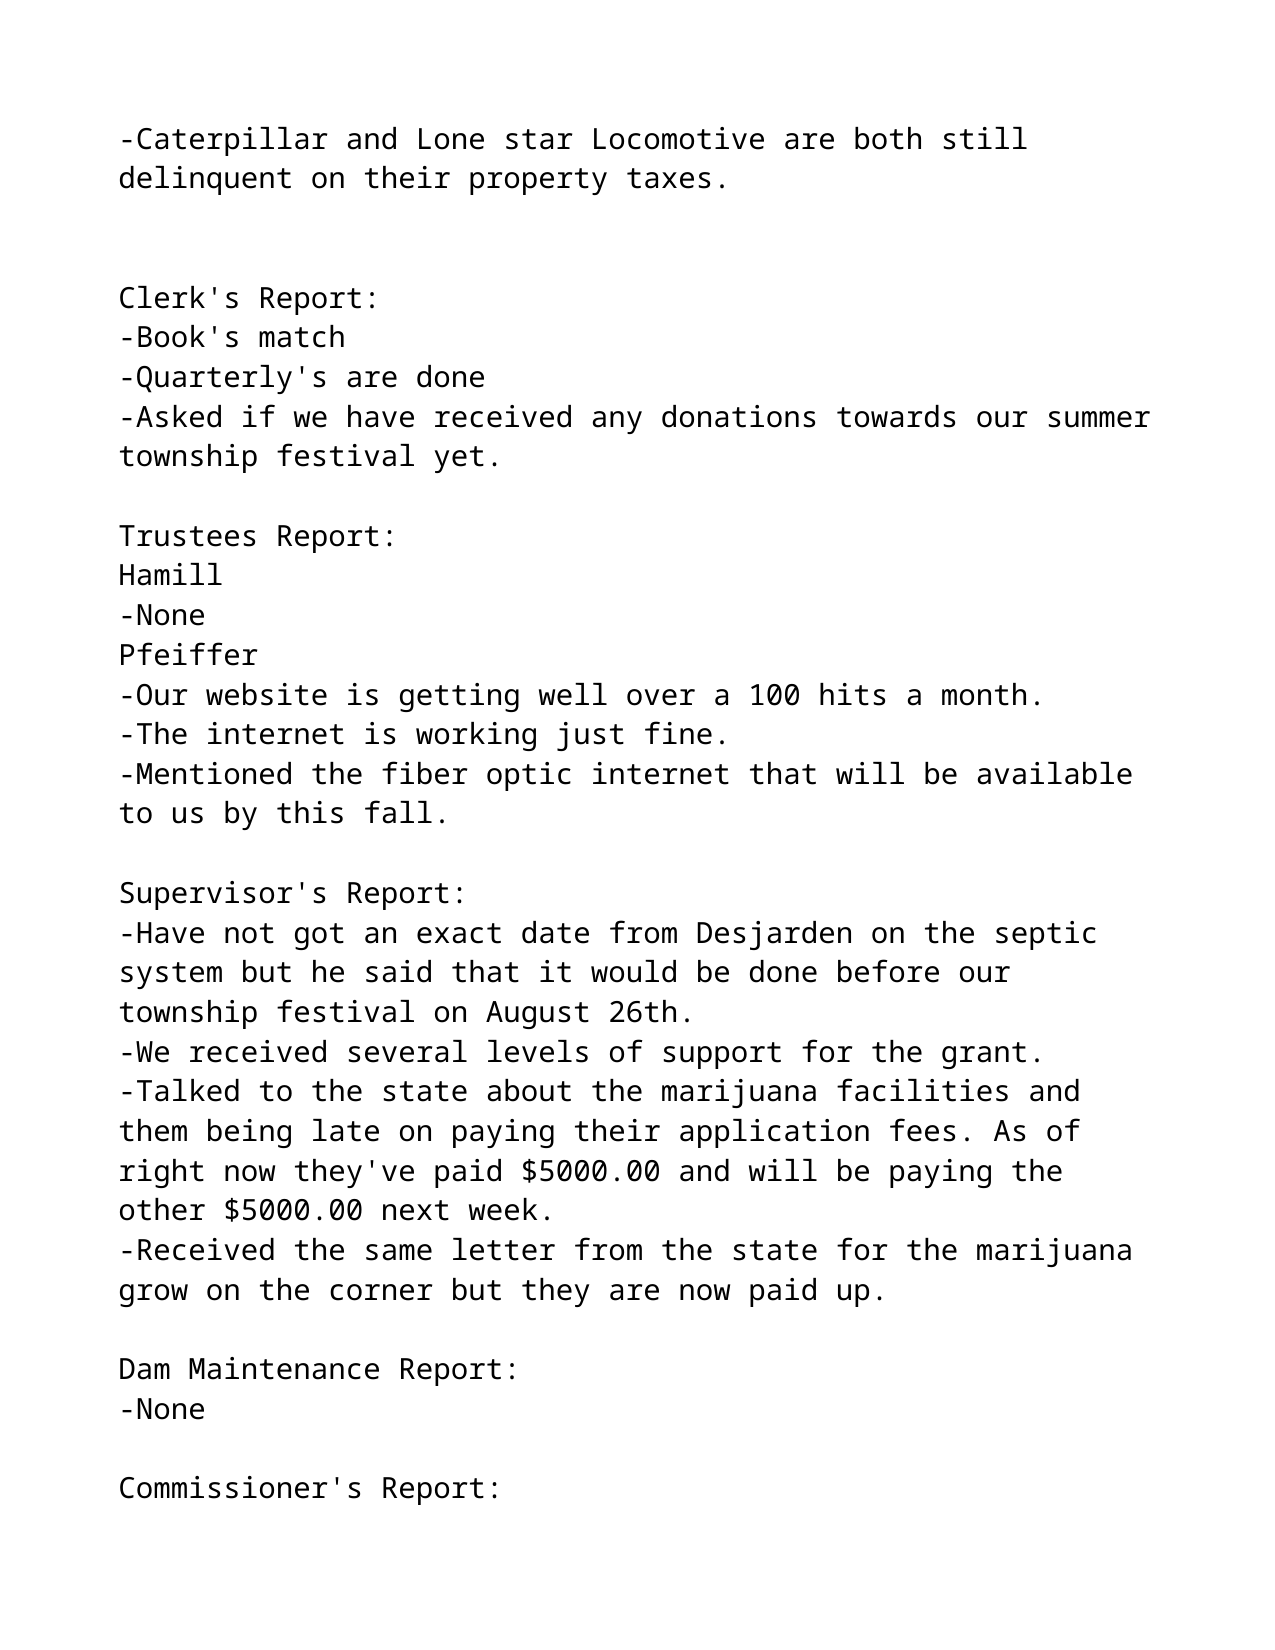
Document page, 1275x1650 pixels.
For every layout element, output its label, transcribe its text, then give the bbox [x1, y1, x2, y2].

text -None [118, 594, 1157, 634]
text -Book's match [118, 317, 1157, 356]
text -Quarterly's are done [118, 356, 1157, 396]
text Supervisor's Report: [118, 872, 1157, 912]
text Commissioner's Report: [118, 1467, 1157, 1507]
text Pfeiffer [118, 634, 1157, 674]
text -Talked to the state about the marijuana facilities and them being late on paying their application fees. As of right now they've paid $5000.00 and will be paying the other $5000.00 next week. [118, 1071, 1157, 1229]
text -Received the same letter from the state for the marijuana grow on the corner but they are now paid up. [118, 1229, 1157, 1309]
text -Asked if we have received any donations towards our summer township festival yet. [118, 396, 1157, 475]
text -We received several levels of support for the grant. [118, 1031, 1157, 1071]
text -Caterpillar and Lone star Locomotive are both still delinquent on their property taxes. [118, 118, 1157, 197]
text -The internet is working just fine. [118, 713, 1157, 753]
text -None [118, 1388, 1157, 1428]
text Hamill [118, 555, 1157, 594]
text Trustees Report: [118, 515, 1157, 555]
text -Have not got an exact date from Desjarden on the septic system but he said that it would be done before our township festival on August 26th. [118, 912, 1157, 1031]
text -Mentioned the fiber optic internet that will be available to us by this fall. [118, 753, 1157, 832]
text Dam Maintenance Report: [118, 1348, 1157, 1388]
text -Our website is getting well over a 100 hits a month. [118, 674, 1157, 713]
text Clerk's Report: [118, 277, 1157, 317]
